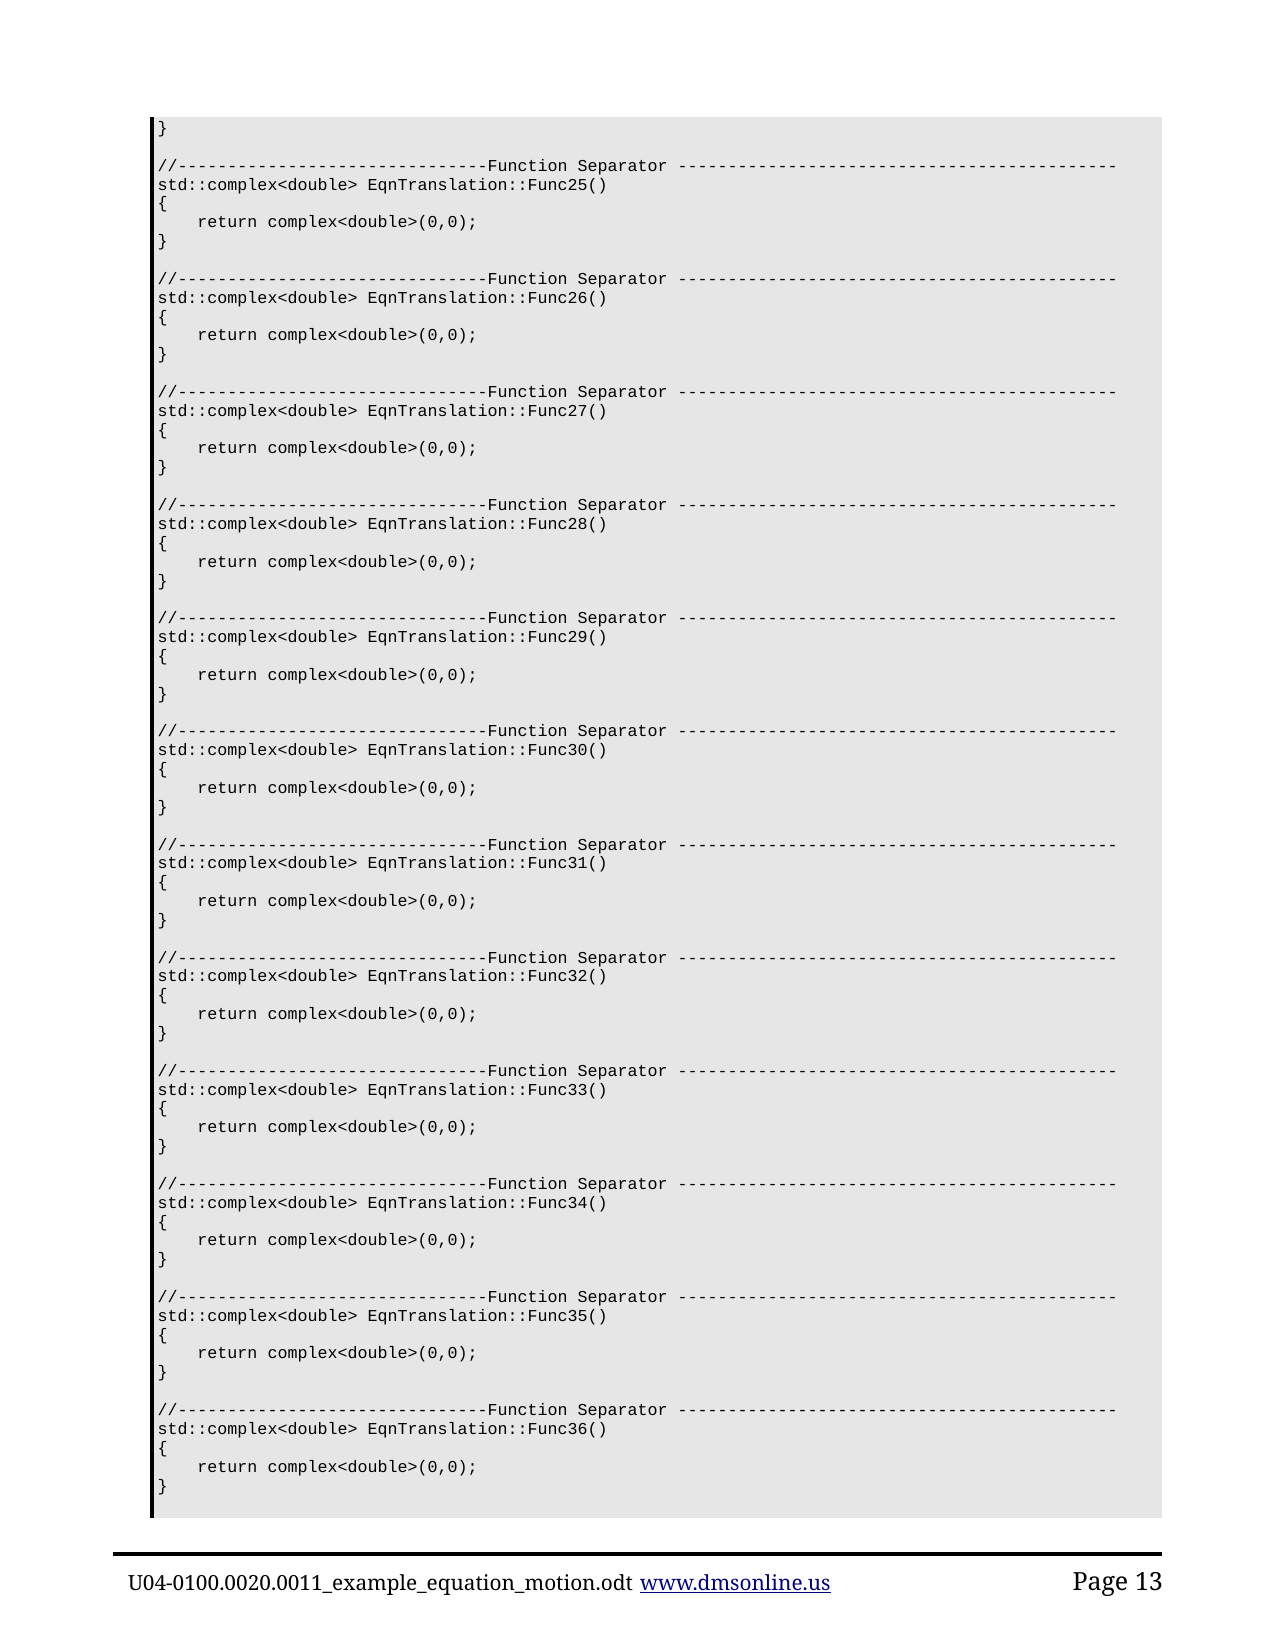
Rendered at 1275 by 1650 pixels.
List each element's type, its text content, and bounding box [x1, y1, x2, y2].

text return complex<double>(0,0); [154, 893, 1162, 911]
text return complex<double>(0,0); [154, 327, 1162, 346]
text std::complex<double> EqnTranslation::Func36() [154, 1421, 1162, 1439]
text { [154, 534, 1162, 553]
text //-------------------------------Function Separator -------------------------------------------- [154, 497, 1162, 516]
text //-------------------------------Function Separator -------------------------------------------- [154, 949, 1162, 968]
text return complex<double>(0,0); [154, 440, 1162, 459]
text { [154, 308, 1162, 327]
text return complex<double>(0,0); [154, 1458, 1162, 1477]
text return complex<double>(0,0); [154, 666, 1162, 685]
text } [154, 117, 1162, 138]
text //-------------------------------Function Separator -------------------------------------------- [154, 723, 1162, 742]
text } [154, 346, 1162, 365]
text //-------------------------------Function Separator -------------------------------------------- [154, 1175, 1162, 1194]
text std::complex<double> EqnTranslation::Func30() [154, 742, 1162, 761]
text std::complex<double> EqnTranslation::Func32() [154, 968, 1162, 987]
text { [154, 647, 1162, 666]
text { [154, 987, 1162, 1006]
text } [154, 459, 1162, 478]
text { [154, 421, 1162, 440]
text return complex<double>(0,0); [154, 1232, 1162, 1251]
text } [154, 233, 1162, 252]
text std::complex<double> EqnTranslation::Func25() [154, 176, 1162, 195]
text std::complex<double> EqnTranslation::Func29() [154, 629, 1162, 647]
text std::complex<double> EqnTranslation::Func28() [154, 516, 1162, 534]
text //-------------------------------Function Separator -------------------------------------------- [154, 610, 1162, 629]
text return complex<double>(0,0); [154, 1119, 1162, 1138]
text return complex<double>(0,0); [154, 553, 1162, 572]
text std::complex<double> EqnTranslation::Func31() [154, 855, 1162, 874]
text } [154, 1251, 1162, 1270]
text //-------------------------------Function Separator -------------------------------------------- [154, 1402, 1162, 1421]
text std::complex<double> EqnTranslation::Func27() [154, 402, 1162, 421]
text return complex<double>(0,0); [154, 214, 1162, 233]
text { [154, 1100, 1162, 1119]
text std::complex<double> EqnTranslation::Func33() [154, 1081, 1162, 1100]
text } [154, 1138, 1162, 1157]
text //-------------------------------Function Separator -------------------------------------------- [154, 270, 1162, 289]
text std::complex<double> EqnTranslation::Func34() [154, 1194, 1162, 1213]
text //-------------------------------Function Separator -------------------------------------------- [154, 836, 1162, 855]
text } [154, 572, 1162, 591]
text { [154, 874, 1162, 893]
text } [154, 1364, 1162, 1383]
text { [154, 1326, 1162, 1345]
text return complex<double>(0,0); [154, 1345, 1162, 1364]
text { [154, 761, 1162, 779]
text return complex<double>(0,0); [154, 779, 1162, 798]
text } [154, 1477, 1162, 1496]
text //-------------------------------Function Separator -------------------------------------------- [154, 1288, 1162, 1307]
text { [154, 195, 1162, 214]
text return complex<double>(0,0); [154, 1006, 1162, 1024]
text //-------------------------------Function Separator -------------------------------------------- [154, 157, 1162, 176]
text std::complex<double> EqnTranslation::Func26() [154, 289, 1162, 308]
text { [154, 1439, 1162, 1458]
text //-------------------------------Function Separator -------------------------------------------- [154, 383, 1162, 402]
text { [154, 1213, 1162, 1232]
text //-------------------------------Function Separator -------------------------------------------- [154, 1062, 1162, 1081]
text } [154, 911, 1162, 930]
text } [154, 798, 1162, 817]
text std::complex<double> EqnTranslation::Func35() [154, 1307, 1162, 1326]
text } [154, 685, 1162, 704]
text } [154, 1024, 1162, 1043]
